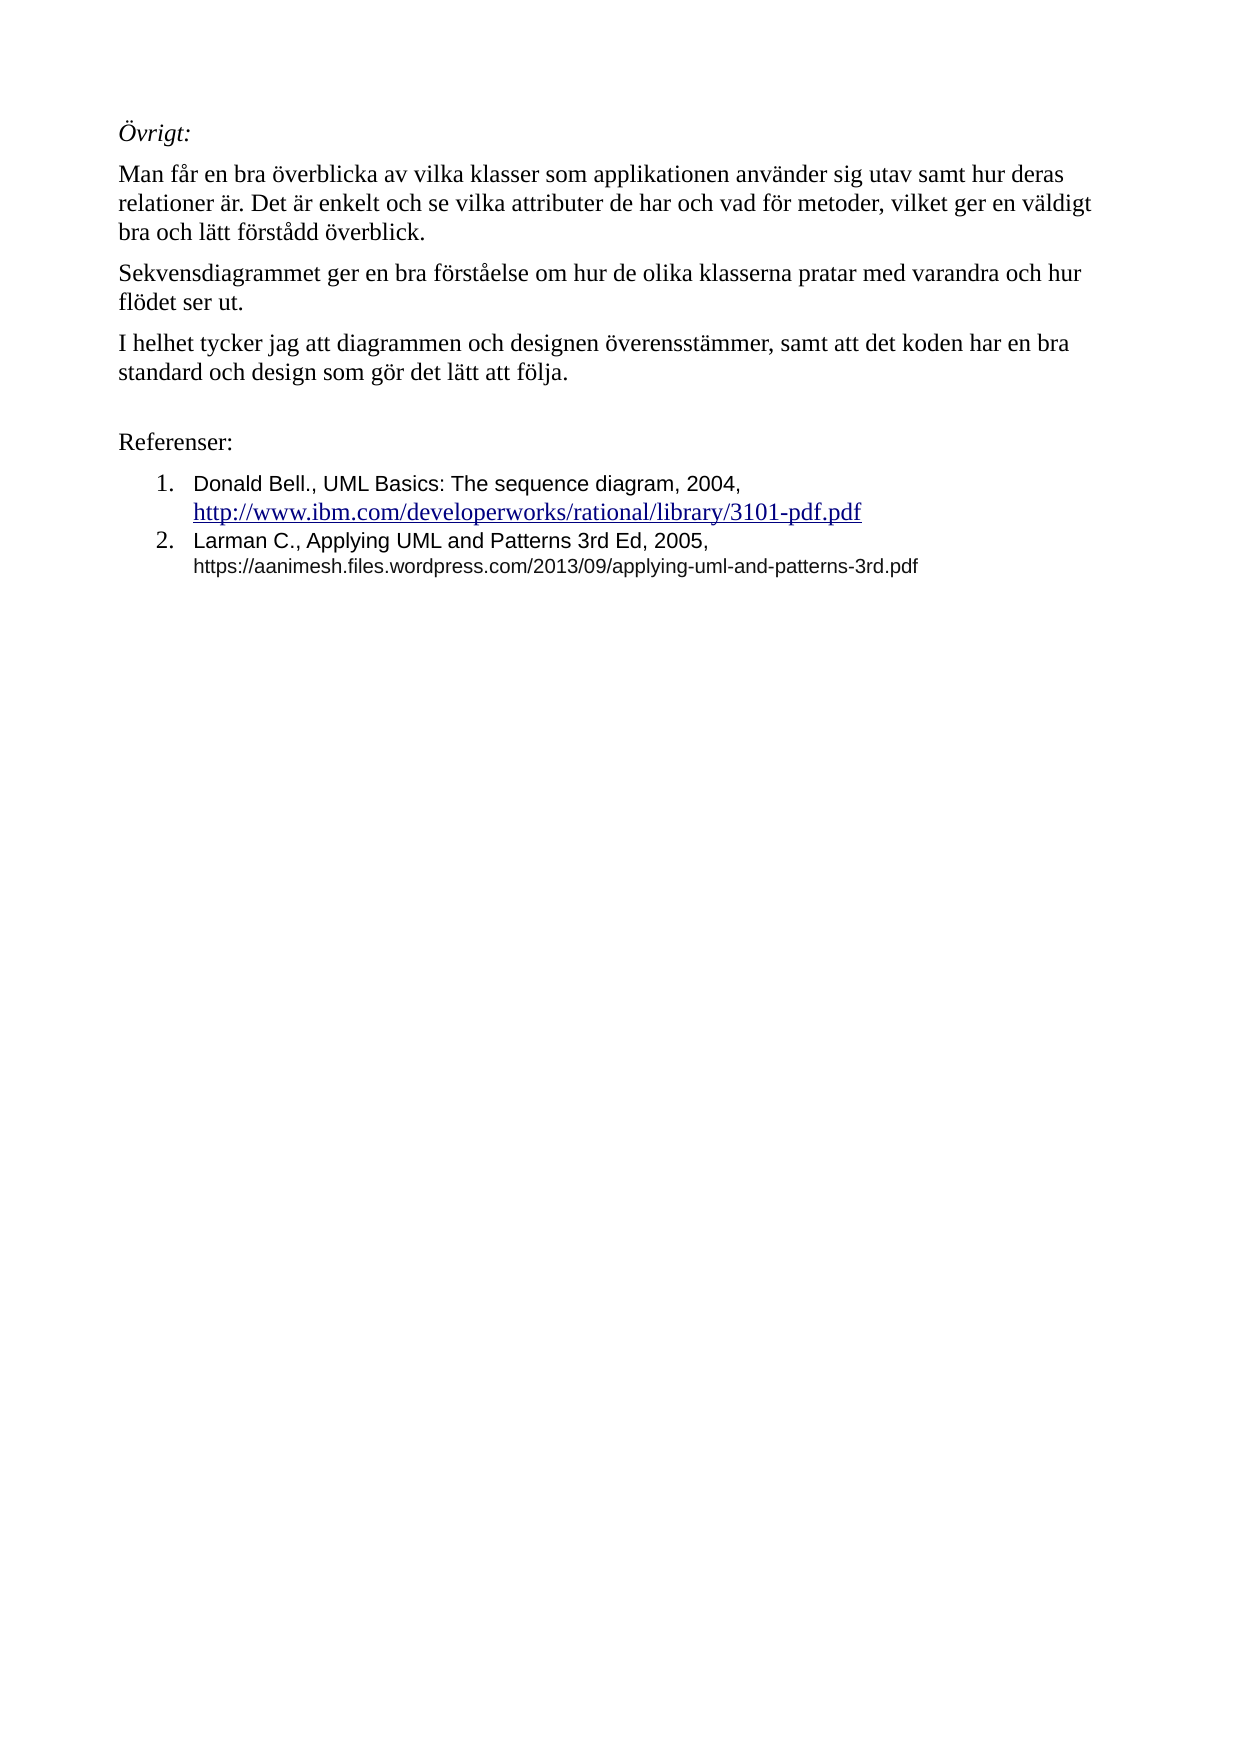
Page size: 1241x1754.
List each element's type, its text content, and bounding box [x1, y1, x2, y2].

list Larman C., Applying UML and Patterns 3rd Ed, 2005, https://aanimesh.files.wordpress.com/2013/09/applying-uml-and-patterns-3rd.pdf [156, 526, 1122, 578]
text Man får en bra överblicka av vilka klasser som applikationen använder sig utav samt hur deras relationer är. Det är enkelt och se vilka attributer de har och vad för metoder, vilket ger en väldigt bra och lätt förstådd överblick. [118, 159, 1122, 246]
text Övrigt: [118, 118, 1122, 147]
text Sekvensdiagrammet ger en bra förståelse om hur de olika klasserna pratar med varandra och hur flödet ser ut. [118, 258, 1122, 316]
list Donald Bell., UML Basics: The sequence diagram, 2004, http://www.ibm.com/developerworks/rational/library/3101-pdf.pdf [156, 468, 1122, 526]
text I helhet tycker jag att diagrammen och designen överensstämmer, samt att det koden har en bra standard och design som gör det lätt att följa. [118, 328, 1122, 414]
text Referenser: [118, 427, 1122, 456]
